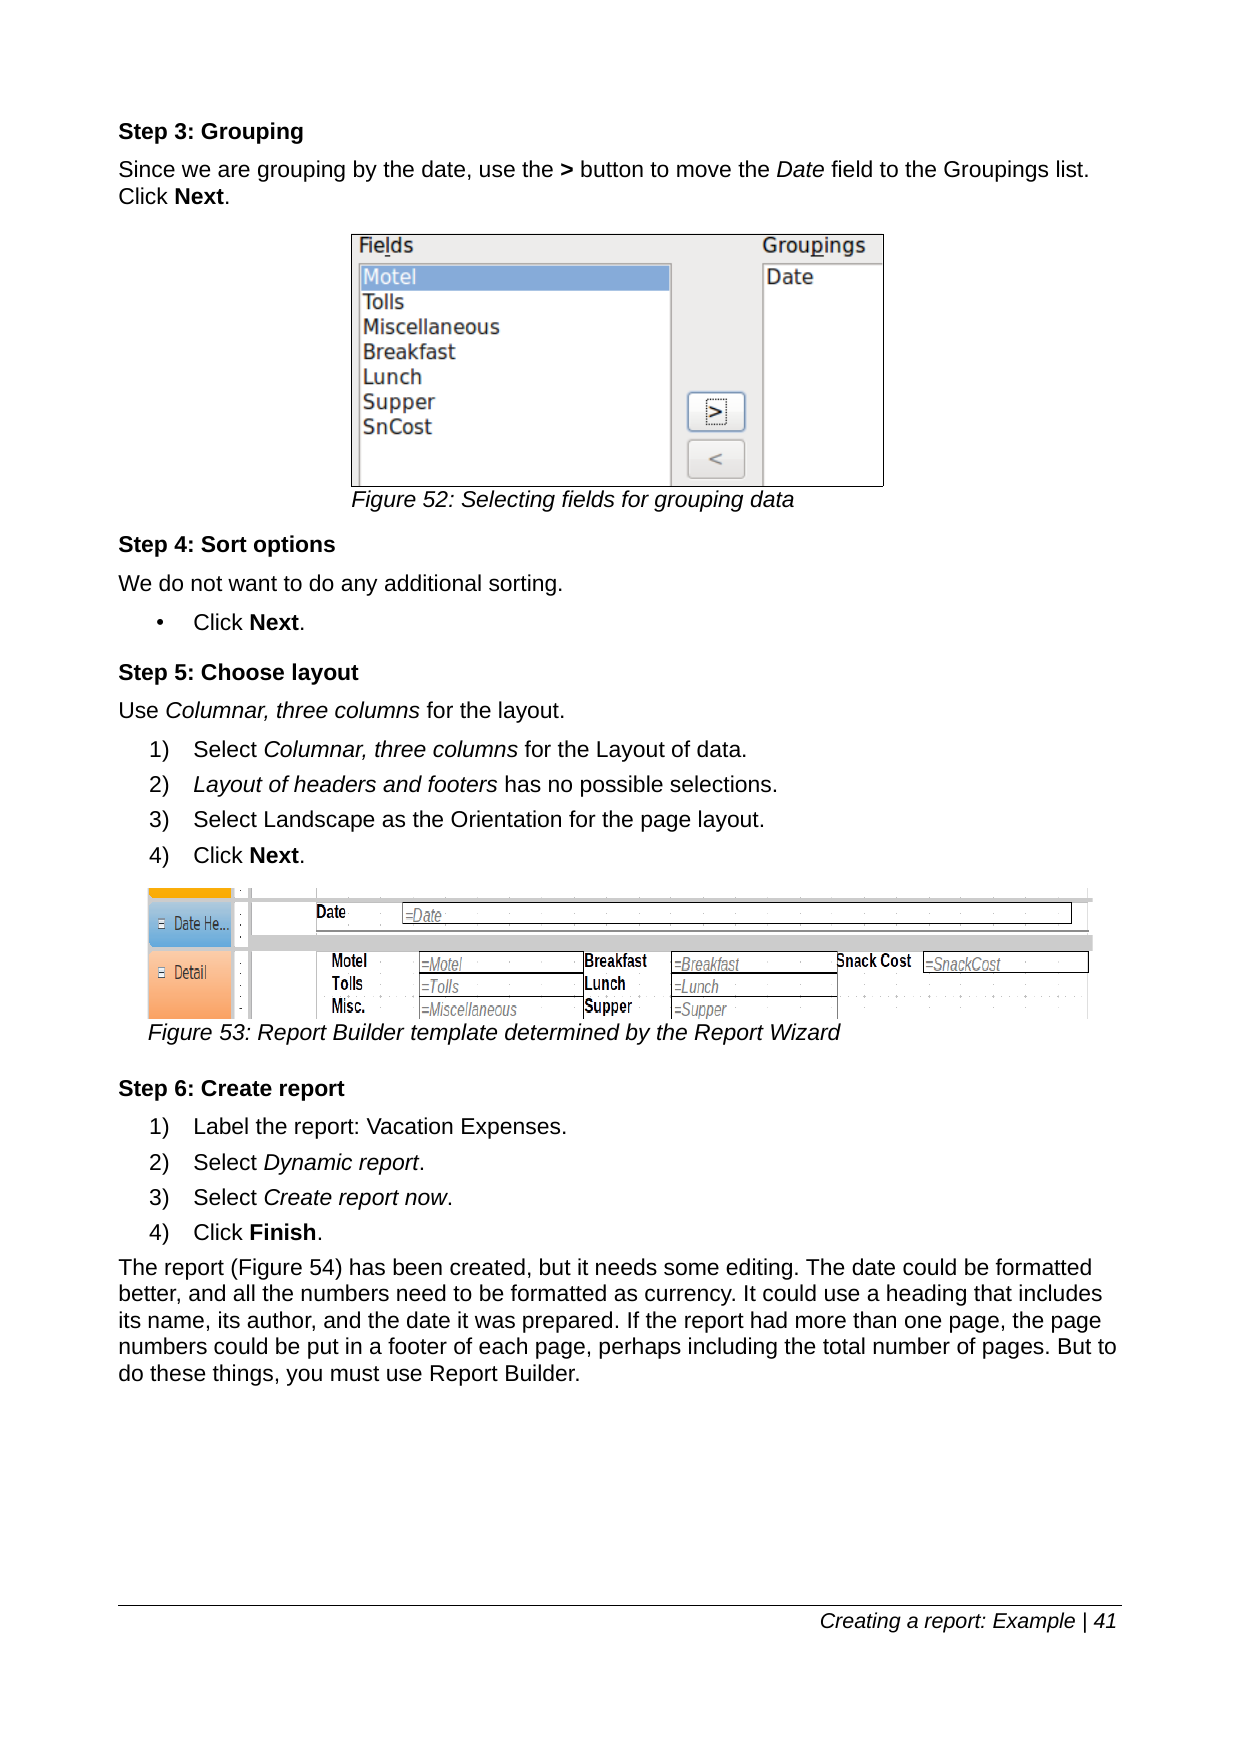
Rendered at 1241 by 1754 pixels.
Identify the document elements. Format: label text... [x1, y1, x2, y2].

text The report (Figure 54) has been created, but it needs some editing. The date could be formatted better, and all the numbers need to be formatted as currency. It could use a heading that includes its name, its author, and the date it was prepared. If the report had more than one page, the page numbers could be put in a footer of each page, perhaps including the total number of pages. But to do these things, you must use Report Builder. [118, 1254, 1122, 1386]
list Click Next. [156, 608, 1122, 635]
list Select Landscape as the Orientation for the page layout. [169, 806, 1122, 833]
text Step 6: Create report [118, 1074, 1122, 1101]
text Use Columnar, three columns for the layout. [118, 697, 1122, 723]
text Since we are grouping by the date, use the > button to move the Date field to the Groupings list. Click Next. [118, 156, 1122, 209]
picture [352, 235, 883, 486]
list Select Columnar, three columns for the Layout of data. [169, 736, 1122, 762]
text Figure 53: Report Builder template determined by the Report Wizard [148, 1019, 1093, 1045]
list Click Finish. [169, 1219, 1122, 1245]
list Layout of headers and footers has no possible selections. [169, 771, 1122, 797]
list Label the report: Vacation Expenses. [169, 1113, 1122, 1139]
list Select Dynamic report. [169, 1148, 1122, 1175]
list Select Create report now. [169, 1184, 1122, 1210]
text Step 5: Choose layout [118, 659, 1122, 685]
text Figure 52: Selecting fields for grouping data [351, 486, 889, 513]
list Click Next. [169, 842, 1122, 868]
text Step 3: Grouping [118, 118, 1122, 144]
text We do not want to do any additional sorting. [118, 570, 1122, 596]
text Step 4: Sort options [118, 531, 1122, 557]
picture [147, 888, 1093, 1019]
